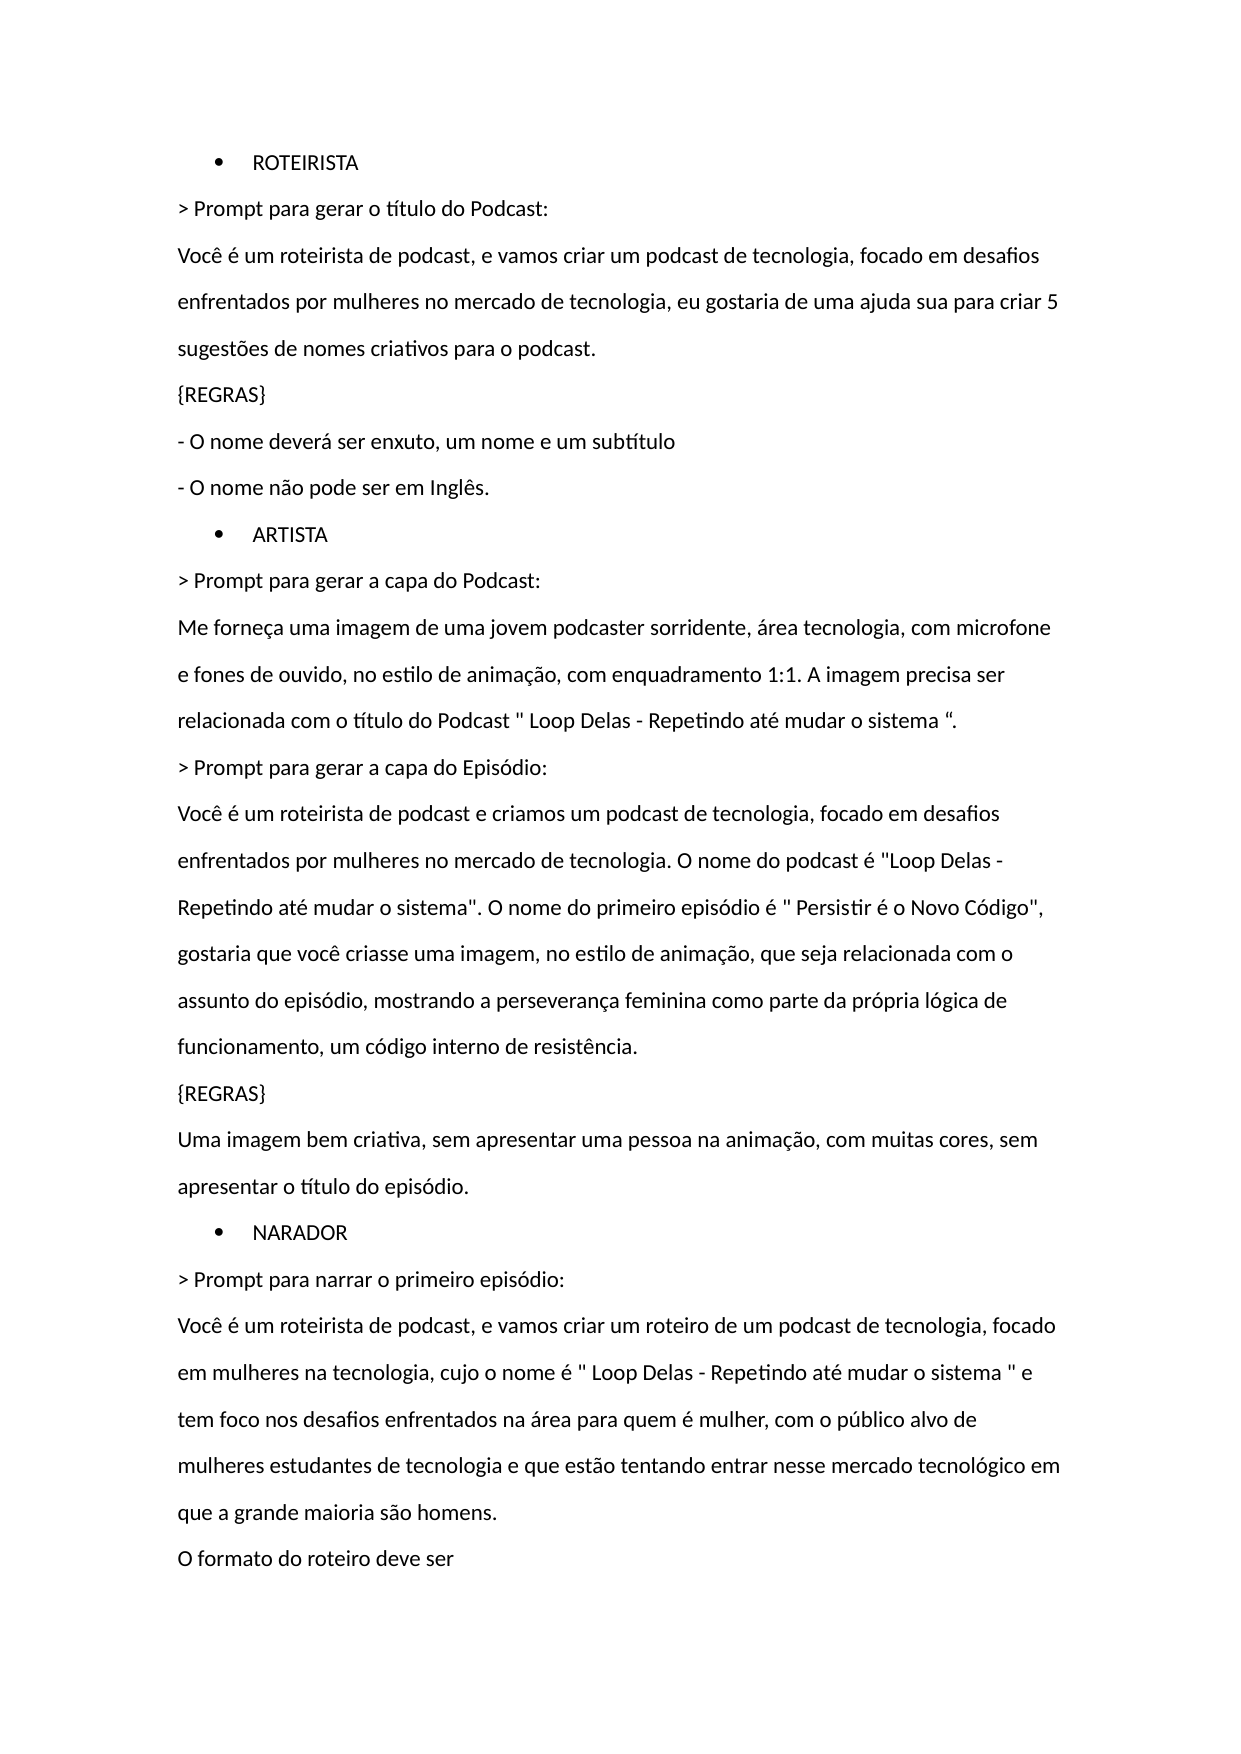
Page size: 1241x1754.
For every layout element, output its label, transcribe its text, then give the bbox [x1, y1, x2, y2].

text - O nome deverá ser enxuto, um nome e um subtítulo [177, 427, 1063, 455]
text e fones de ouvido, no estilo de animação, com enquadramento 1:1. A imagem precisa ser [177, 660, 1063, 688]
text > Prompt para narrar o primeiro episódio: [177, 1265, 1063, 1293]
text > Prompt para gerar a capa do Episódio: [177, 753, 1063, 781]
text relacionada com o título do Podcast " Loop Delas - Repetindo até mudar o sistema “. [177, 706, 1063, 734]
text funcionamento, um código interno de resistência. [177, 1032, 1063, 1060]
text Uma imagem bem criativa, sem apresentar uma pessoa na animação, com muitas cores, sem [177, 1125, 1063, 1153]
text Me forneça uma imagem de uma jovem podcaster sorridente, área tecnologia, com microfone [177, 613, 1063, 641]
text - O nome não pode ser em Inglês. [177, 473, 1063, 502]
text Você é um roteirista de podcast, e vamos criar um podcast de tecnologia, focado em desafios [177, 241, 1063, 269]
text sugestões de nomes criativos para o podcast. [177, 334, 1063, 362]
text em mulheres na tecnologia, cujo o nome é " Loop Delas - Repetindo até mudar o sistema " e [177, 1358, 1063, 1386]
text tem foco nos desafios enfrentados na área para quem é mulher, com o público alvo de [177, 1405, 1063, 1433]
list ROTEIRISTA [215, 148, 1063, 176]
text > Prompt para gerar o título do Podcast: [177, 194, 1063, 222]
text assunto do episódio, mostrando a perseverança feminina como parte da própria lógica de [177, 986, 1063, 1014]
text {REGRAS} [177, 1079, 1063, 1107]
text gostaria que você criasse uma imagem, no estilo de animação, que seja relacionada com o [177, 939, 1063, 967]
text enfrentados por mulheres no mercado de tecnologia. O nome do podcast é "Loop Delas - [177, 846, 1063, 874]
text enfrentados por mulheres no mercado de tecnologia, eu gostaria de uma ajuda sua para criar 5 [177, 287, 1063, 315]
text {REGRAS} [177, 380, 1063, 408]
text que a grande maioria são homens. [177, 1498, 1063, 1526]
list NARADOR [215, 1218, 1063, 1247]
text Repetindo até mudar o sistema". O nome do primeiro episódio é " Persistir é o Novo Código", [177, 893, 1063, 921]
text apresentar o título do episódio. [177, 1172, 1063, 1200]
list ARTISTA [215, 520, 1063, 548]
text mulheres estudantes de tecnologia e que estão tentando entrar nesse mercado tecnológico em [177, 1451, 1063, 1479]
text Você é um roteirista de podcast e criamos um podcast de tecnologia, focado em desafios [177, 799, 1063, 827]
text > Prompt para gerar a capa do Podcast: [177, 567, 1063, 595]
text Você é um roteirista de podcast, e vamos criar um roteiro de um podcast de tecnologia, focado [177, 1312, 1063, 1340]
text O formato do roteiro deve ser [177, 1544, 1063, 1572]
